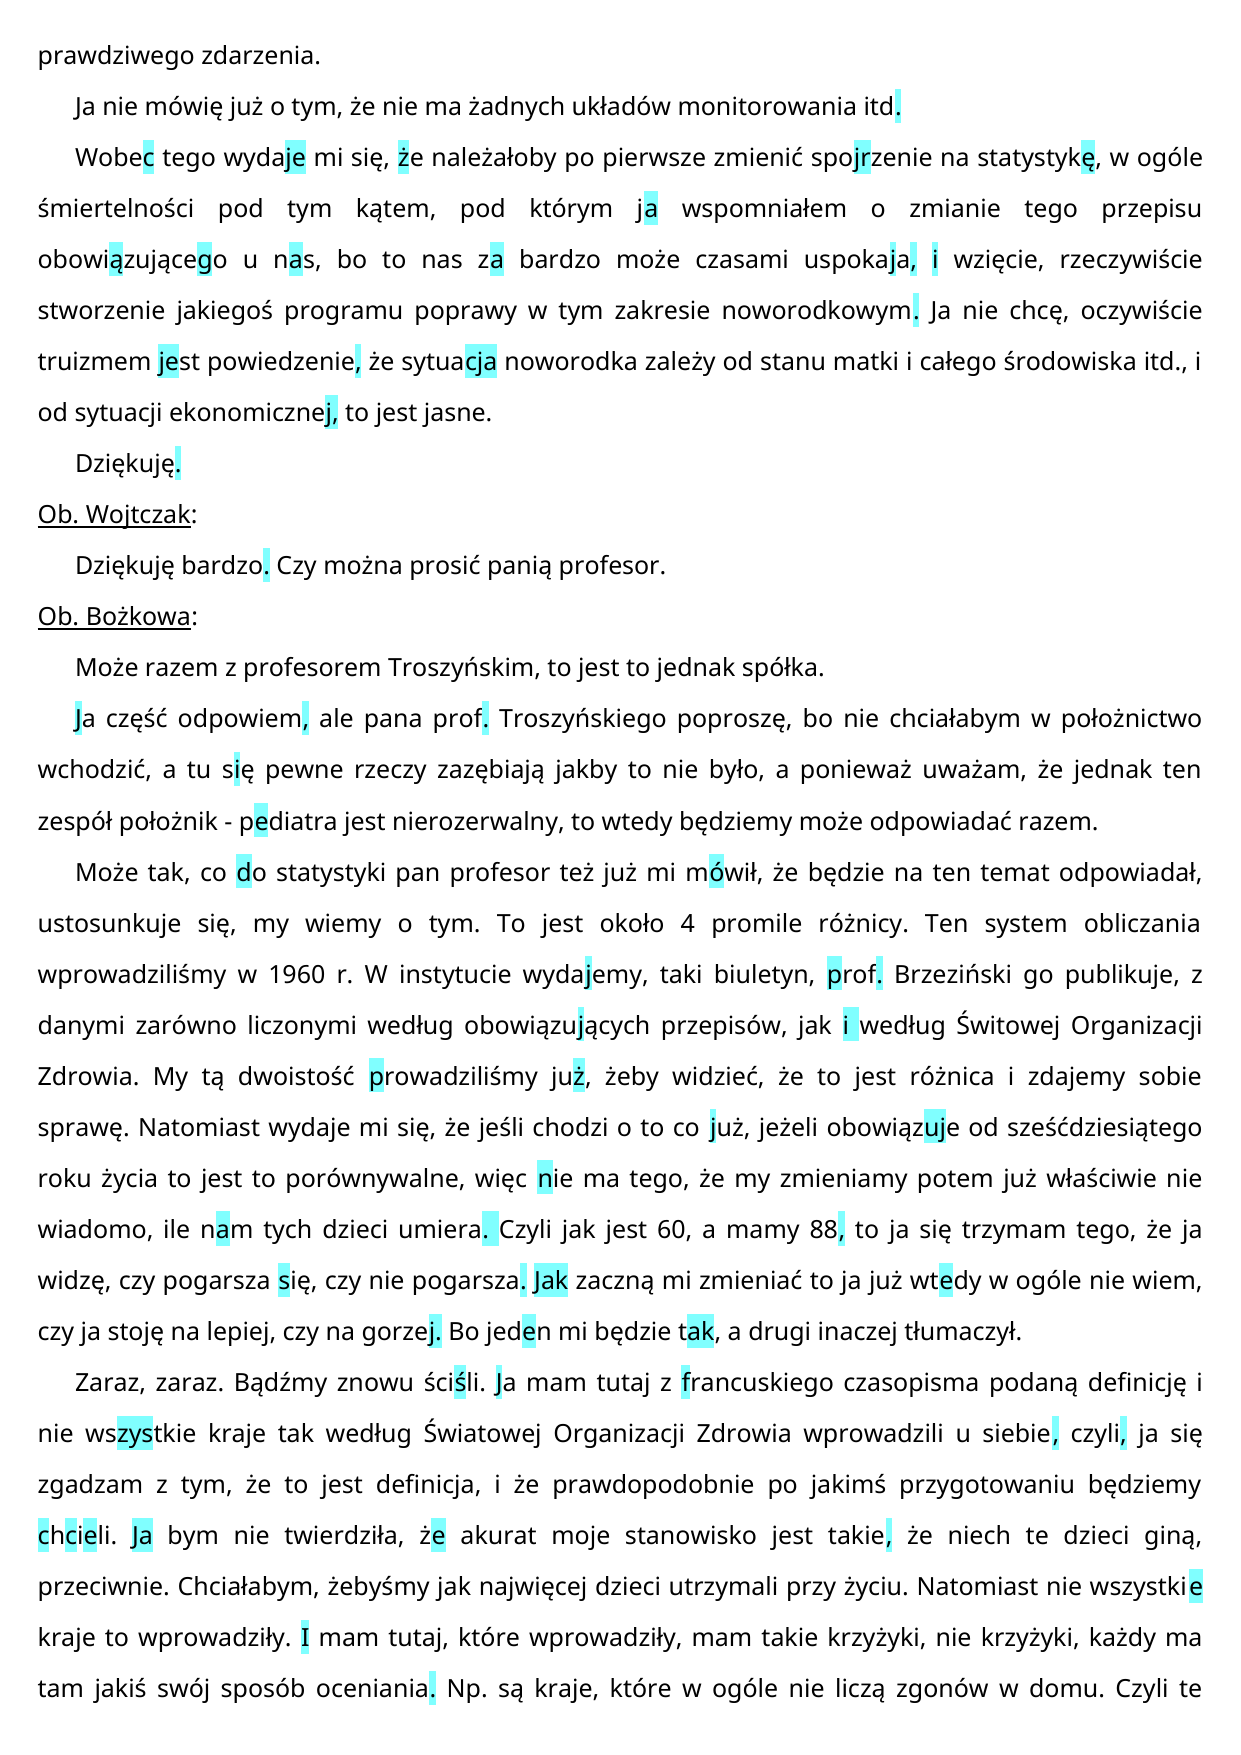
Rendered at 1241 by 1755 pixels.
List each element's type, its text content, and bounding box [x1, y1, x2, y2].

text Może razem z profesorem Troszyńskim, to jest to jednak spółka. [37, 650, 1203, 684]
text Może tak, co do statystyki pan profesor też już mi mówił, że będzie na ten temat odpowiadał, ustosunkuje się, my wiemy o tym. To jest około 4 promile różnicy. Ten system obliczania wprowadziliśmy w 1960 r. W instytucie wydajemy, taki biuletyn, prof. Brzeziński go publikuje, z danymi zarówno liczonymi według obowiązujących przepisów, jak i według Świtowej Organizacji Zdrowia. My tą dwoistość prowadziliśmy już, żeby widzieć, że to jest różnica i zdajemy sobie sprawę. Natomiast wydaje mi się, że jeśli chodzi o to co już, jeżeli obowiązuje od sześćdziesiątego roku życia to jest to porównywalne, więc nie ma tego, że my zmieniamy potem już właściwie nie wiadomo, ile nam tych dzieci umiera. Czyli jak jest 60, a mamy 88, to ja się trzymam tego, że ja widzę, czy pogarsza się, czy nie pogarsza. Jak zaczną mi zmieniać to ja już wtedy w ogóle nie wiem, czy ja stoję na lepiej, czy na gorzej. Bo jeden mi będzie tak, a drugi inaczej tłumaczył. [37, 854, 1203, 1348]
text Dziękuję bardzo. Czy można prosić panią profesor. [37, 548, 1203, 582]
text Wobec tego wydaje mi się, że należałoby po pierwsze zmienić spojrzenie na statystykę, w ogóle śmiertelności pod tym kątem, pod którym ja wspomniałem o zmianie tego przepisu obowiązującego u nas, bo to nas za bardzo może czasami uspokaja, i wzięcie, rzeczywiście stworzenie jakiegoś programu poprawy w tym zakresie noworodkowym. Ja nie chcę, oczywiście truizmem jest powiedzenie, że sytuacja noworodka zależy od stanu matki i całego środowiska itd., i od sytuacji ekonomicznej, to jest jasne. [37, 139, 1203, 429]
text Ob. Bożkowa: [37, 599, 1203, 633]
text Ja część odpowiem, ale pana prof. Troszyńskiego poproszę, bo nie chciałabym w położnictwo wchodzić, a tu się pewne rzeczy zazębiają jakby to nie było, a ponieważ uważam, że jednak ten zespół położnik - pediatra jest nierozerwalny, to wtedy będziemy może odpowiadać razem. [37, 701, 1203, 837]
text Dziękuję. [37, 446, 1203, 480]
text Ja nie mówię już o tym, że nie ma żadnych układów monitorowania itd. [37, 88, 1203, 123]
text Zaraz, zaraz. Bądźmy znowu ściśli. Ja mam tutaj z francuskiego czasopisma podaną definicję i nie wszystkie kraje tak według Światowej Organizacji Zdrowia wprowadzili u siebie, czyli, ja się zgadzam z tym, że to jest definicja, i że prawdopodobnie po jakimś przygotowaniu będziemy chcieli. Ja bym nie twierdziła, że akurat moje stanowisko jest takie, że niech te dzieci giną, przeciwnie. Chciałabym, żebyśmy jak najwięcej dzieci utrzymali przy życiu. Natomiast nie wszystkie kraje to wprowadziły. I mam tutaj, które wprowadziły, mam takie krzyżyki, nie krzyżyki, każdy ma tam jakiś swój sposób oceniania. Np. są kraje, które w ogóle nie liczą zgonów w domu. Czyli te [37, 1364, 1203, 1705]
text prawdziwego zdarzenia. [37, 37, 1203, 72]
text Ob. Wojtczak: [37, 497, 1203, 531]
